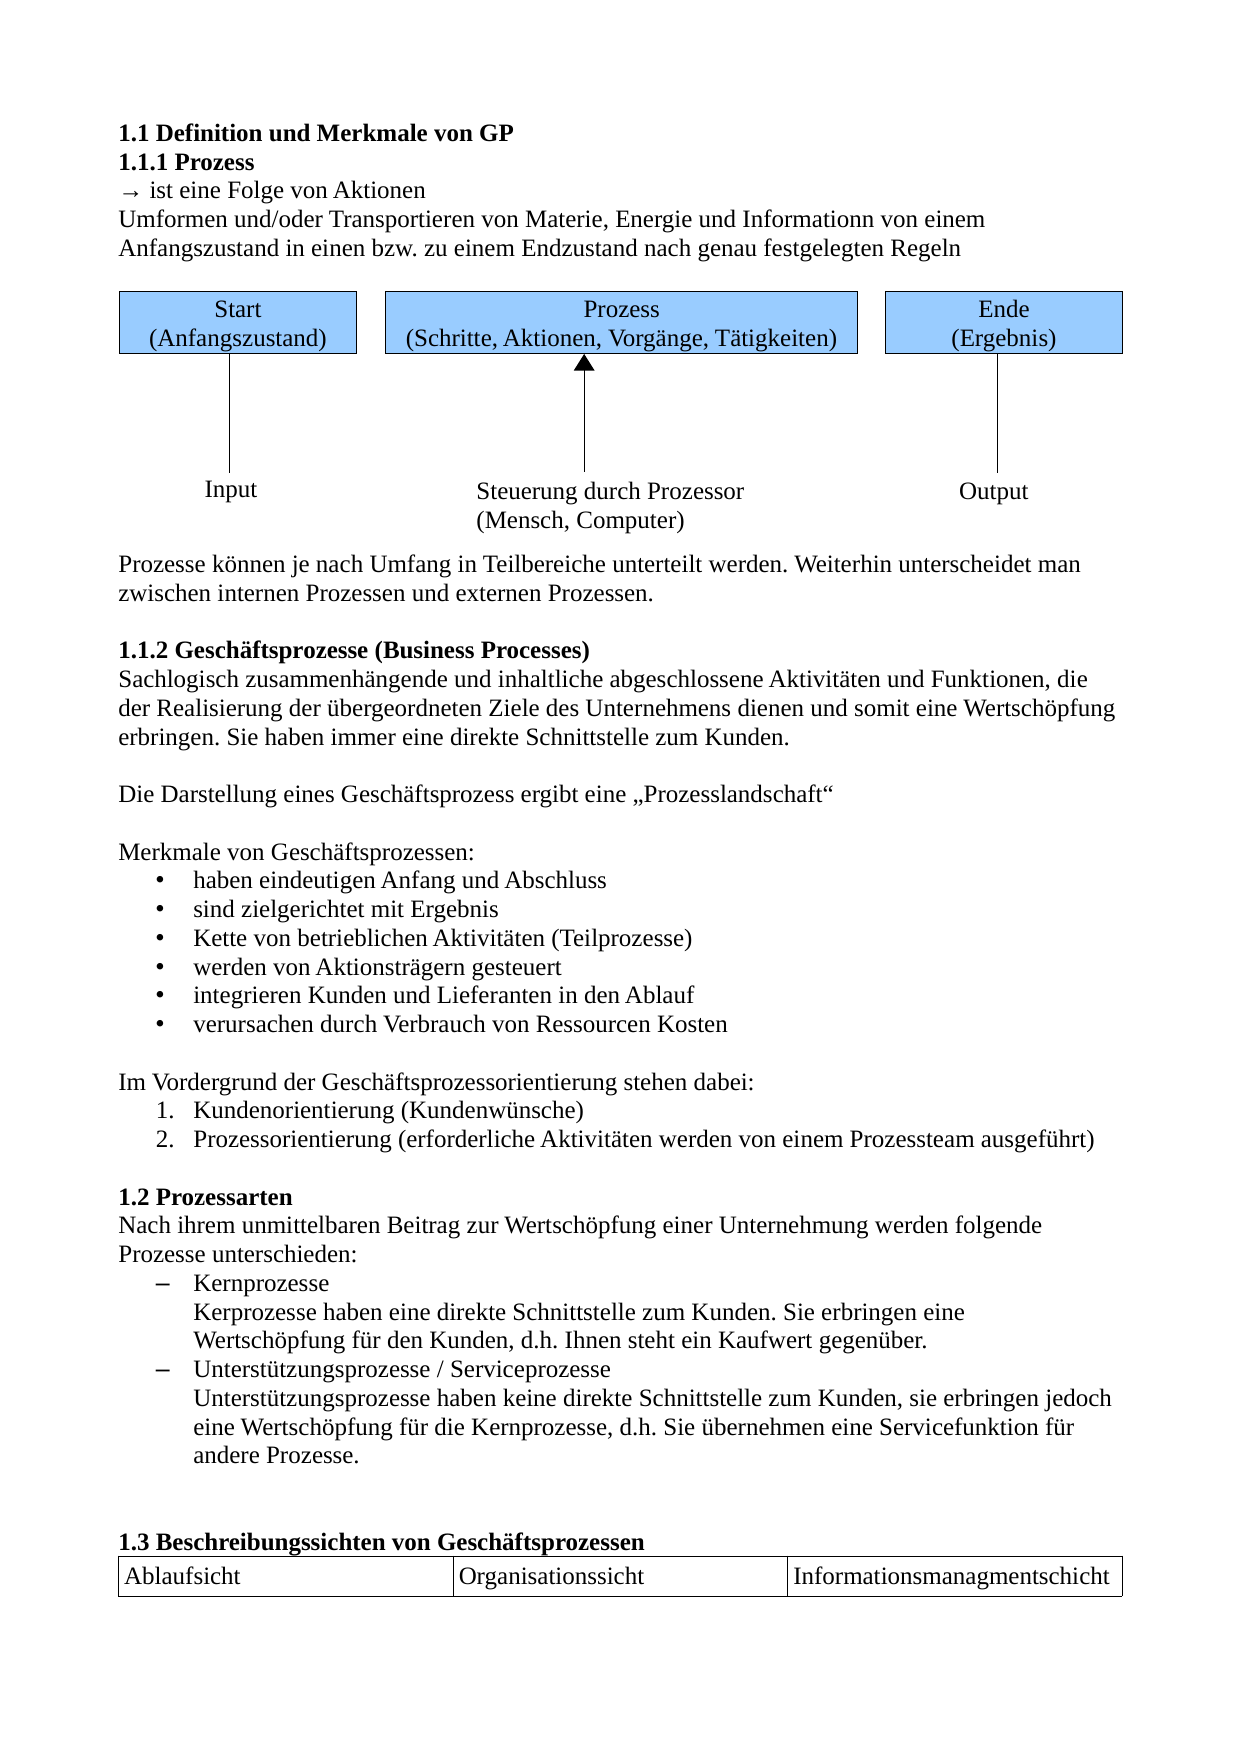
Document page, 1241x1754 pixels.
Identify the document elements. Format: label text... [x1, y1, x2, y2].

list Kundenorientierung (Kundenwünsche) [156, 1096, 1122, 1124]
list Unterstützungsprozesse / Serviceprozesse [156, 1354, 1122, 1383]
text 1.3 Beschreibungssichten von Geschäftsprozessen [118, 1527, 1122, 1556]
text Prozesse können je nach Umfang in Teilbereiche unterteilt werden. Weiterhin unterscheidet man zwischen internen Prozessen und externen Prozessen. [118, 549, 1122, 607]
text Umformen und/oder Transportieren von Materie, Energie und Informationn von einem Anfangszustand in einen bzw. zu einem Endzustand nach genau festgelegten Regeln [118, 204, 1122, 262]
list Unterstützungsprozesse haben keine direkte Schnittstelle zum Kunden, sie erbringen jedoch eine Wertschöpfung für die Kernprozesse, d.h. Sie übernehmen eine Servicefunktion für andere Prozesse. [156, 1383, 1122, 1469]
list verursachen durch Verbrauch von Ressourcen Kosten [156, 1009, 1122, 1038]
list werden von Aktionsträgern gesteuert [156, 952, 1122, 981]
text Sachlogisch zusammenhängende und inhaltliche abgeschlossene Aktivitäten und Funktionen, die der Realisierung der übergeordneten Ziele des Unternehmens dienen und somit eine Wertschöpfung erbringen. Sie haben immer eine direkte Schnittstelle zum Kunden. [118, 664, 1122, 751]
text 1.1.1 Prozess [118, 147, 1122, 176]
text 1.1.2 Geschäftsprozesse (Business Processes) [118, 636, 1122, 664]
text 1.2 Prozessarten [118, 1182, 1122, 1211]
list Kette von betrieblichen Aktivitäten (Teilprozesse) [156, 923, 1122, 952]
list integrieren Kunden und Lieferanten in den Ablauf [156, 981, 1122, 1009]
table_header Informationsmanagmentschicht [788, 1557, 1122, 1596]
list Kernprozesse [156, 1268, 1122, 1297]
list Prozessorientierung (erforderliche Aktivitäten werden von einem Prozessteam ausgeführt) [156, 1124, 1122, 1153]
list Kerprozesse haben eine direkte Schnittstelle zum Kunden. Sie erbringen eine Wertschöpfung für den Kunden, d.h. Ihnen steht ein Kaufwert gegenüber. [156, 1297, 1122, 1354]
text Im Vordergrund der Geschäftsprozessorientierung stehen dabei: [118, 1067, 1122, 1096]
list sind zielgerichtet mit Ergebnis [156, 894, 1122, 923]
table_header Organisationssicht [454, 1557, 787, 1596]
text Die Darstellung eines Geschäftsprozess ergibt eine „Prozesslandschaft“ [118, 779, 1122, 808]
text → ist eine Folge von Aktionen [118, 176, 1122, 204]
text Nach ihrem unmittelbaren Beitrag zur Wertschöpfung einer Unternehmung werden folgende Prozesse unterschieden: [118, 1211, 1122, 1268]
table_header Ablaufsicht [119, 1557, 453, 1596]
list haben eindeutigen Anfang und Abschluss [156, 866, 1122, 894]
text 1.1 Definition und Merkmale von GP [118, 118, 1122, 147]
text Merkmale von Geschäftsprozessen: [118, 837, 1122, 866]
